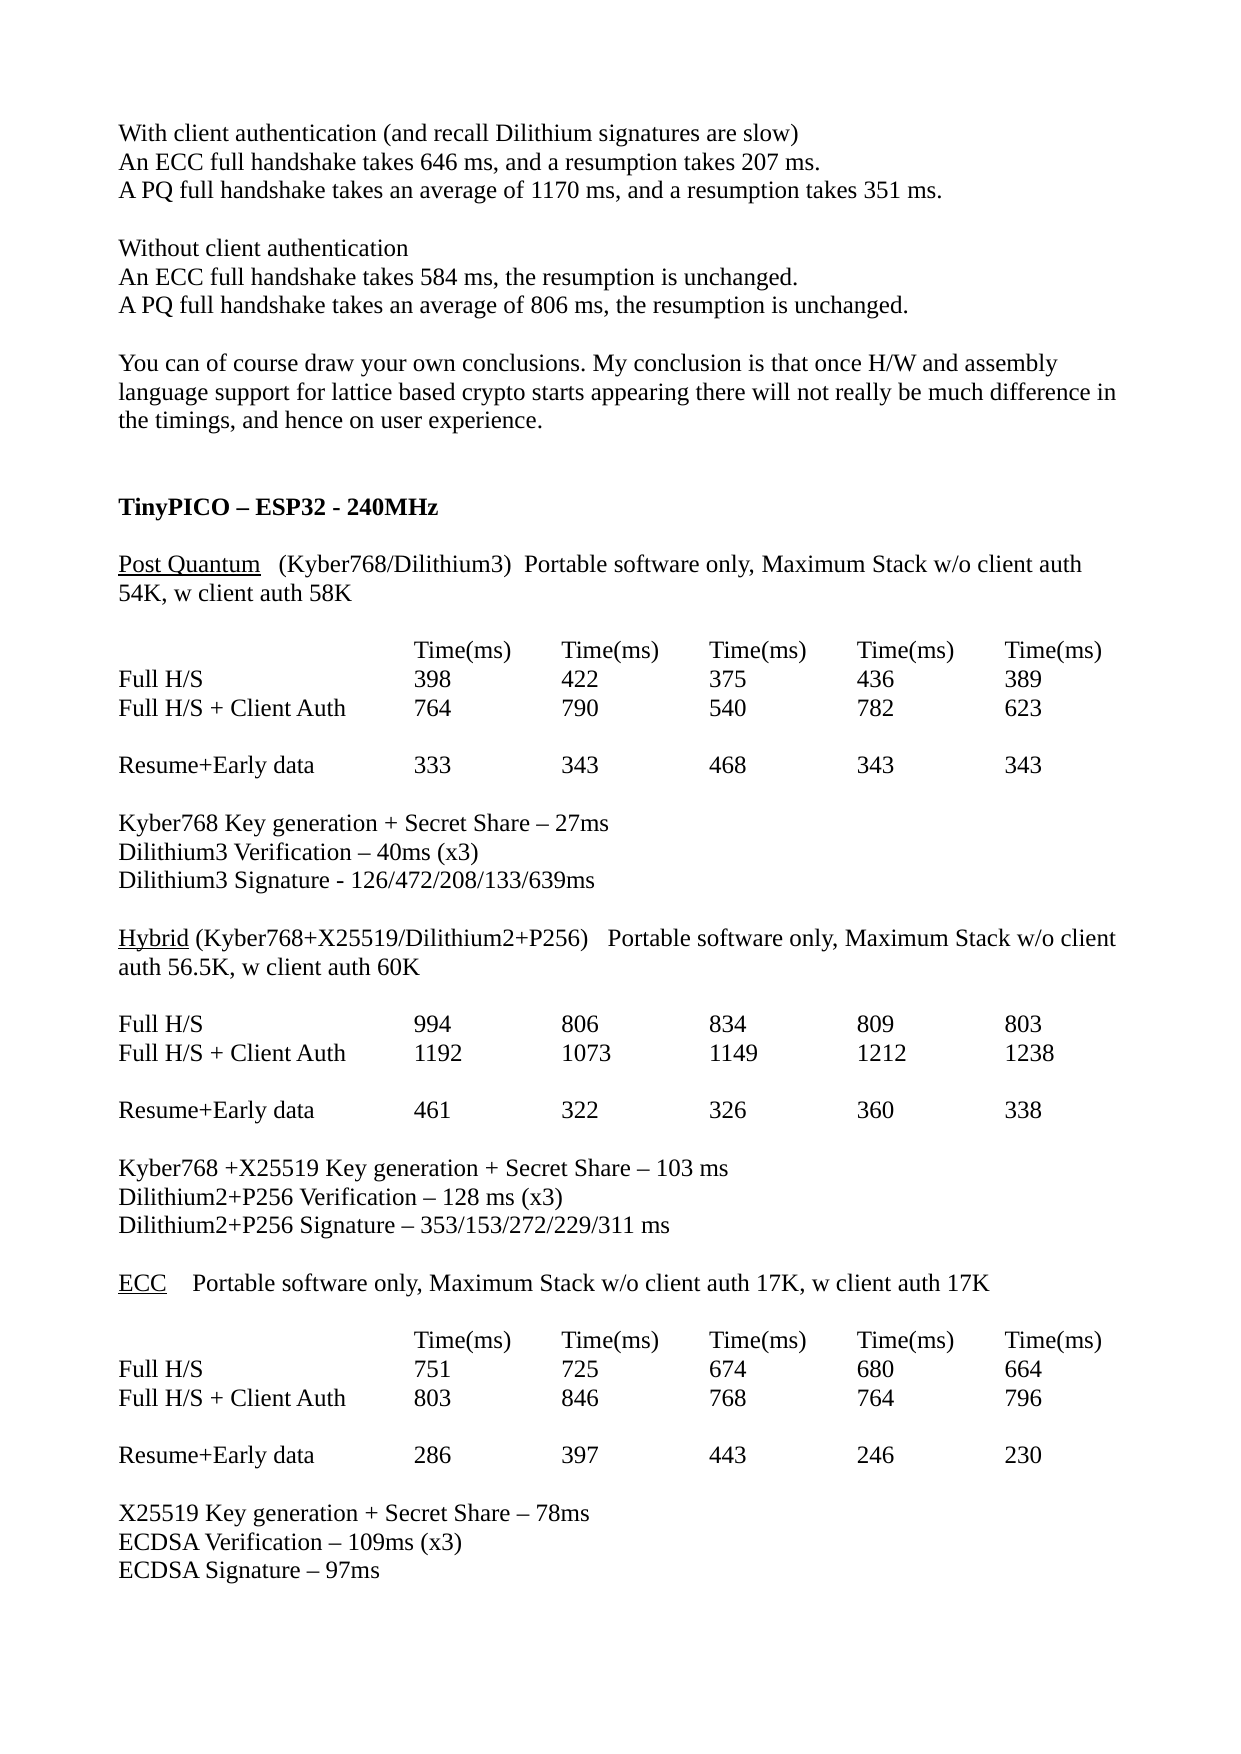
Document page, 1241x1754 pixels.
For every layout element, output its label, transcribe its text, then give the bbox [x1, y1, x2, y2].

text Time(ms) Time(ms) Time(ms) Time(ms) Time(ms) [118, 636, 1122, 664]
text A PQ full handshake takes an average of 806 ms, the resumption is unchanged. [118, 291, 1122, 319]
text Time(ms) Time(ms) Time(ms) Time(ms) Time(ms) [118, 1326, 1122, 1354]
text ECDSA Verification – 109ms (x3) [118, 1527, 1122, 1556]
text Hybrid (Kyber768+X25519/Dilithium2+P256) Portable software only, Maximum Stack w/o client auth 56.5K, w client auth 60K [118, 923, 1122, 981]
text Resume+Early data 333 343 468 343 343 [118, 751, 1122, 779]
text An ECC full handshake takes 584 ms, the resumption is unchanged. [118, 262, 1122, 291]
text Post Quantum (Kyber768/Dilithium3) Portable software only, Maximum Stack w/o client auth 54K, w client auth 58K [118, 549, 1122, 607]
text Dilithium2+P256 Verification – 128 ms (x3) [118, 1182, 1122, 1211]
text Full H/S 398 422 375 436 389 [118, 664, 1122, 693]
text An ECC full handshake takes 646 ms, and a resumption takes 207 ms. [118, 147, 1122, 176]
text Resume+Early data 286 397 443 246 230 [118, 1441, 1122, 1469]
text Dilithium3 Verification – 40ms (x3) [118, 837, 1122, 866]
text Without client authentication [118, 233, 1122, 262]
text Dilithium2+P256 Signature – 353/153/272/229/311 ms [118, 1211, 1122, 1239]
text Dilithium3 Signature - 126/472/208/133/639ms [118, 866, 1122, 894]
text ECDSA Signature – 97ms [118, 1556, 1122, 1584]
text X25519 Key generation + Secret Share – 78ms [118, 1498, 1122, 1527]
text Full H/S 751 725 674 680 664 [118, 1354, 1122, 1383]
text ECC Portable software only, Maximum Stack w/o client auth 17K, w client auth 17K [118, 1268, 1122, 1297]
text With client authentication (and recall Dilithium signatures are slow) [118, 118, 1122, 147]
text Kyber768 +X25519 Key generation + Secret Share – 103 ms [118, 1153, 1122, 1182]
text Full H/S + Client Auth 803 846 768 764 796 [118, 1383, 1122, 1412]
text TinyPICO – ESP32 - 240MHz [118, 492, 1122, 521]
text Full H/S + Client Auth 764 790 540 782 623 [118, 693, 1122, 722]
text You can of course draw your own conclusions. My conclusion is that once H/W and assembly language support for lattice based crypto starts appearing there will not really be much difference in the timings, and hence on user experience. [118, 348, 1122, 434]
text Resume+Early data 461 322 326 360 338 [118, 1096, 1122, 1124]
text Kyber768 Key generation + Secret Share – 27ms [118, 808, 1122, 837]
text Full H/S 994 806 834 809 803 [118, 1009, 1122, 1038]
text A PQ full handshake takes an average of 1170 ms, and a resumption takes 351 ms. [118, 176, 1122, 204]
text Full H/S + Client Auth 1192 1073 1149 1212 1238 [118, 1038, 1122, 1067]
